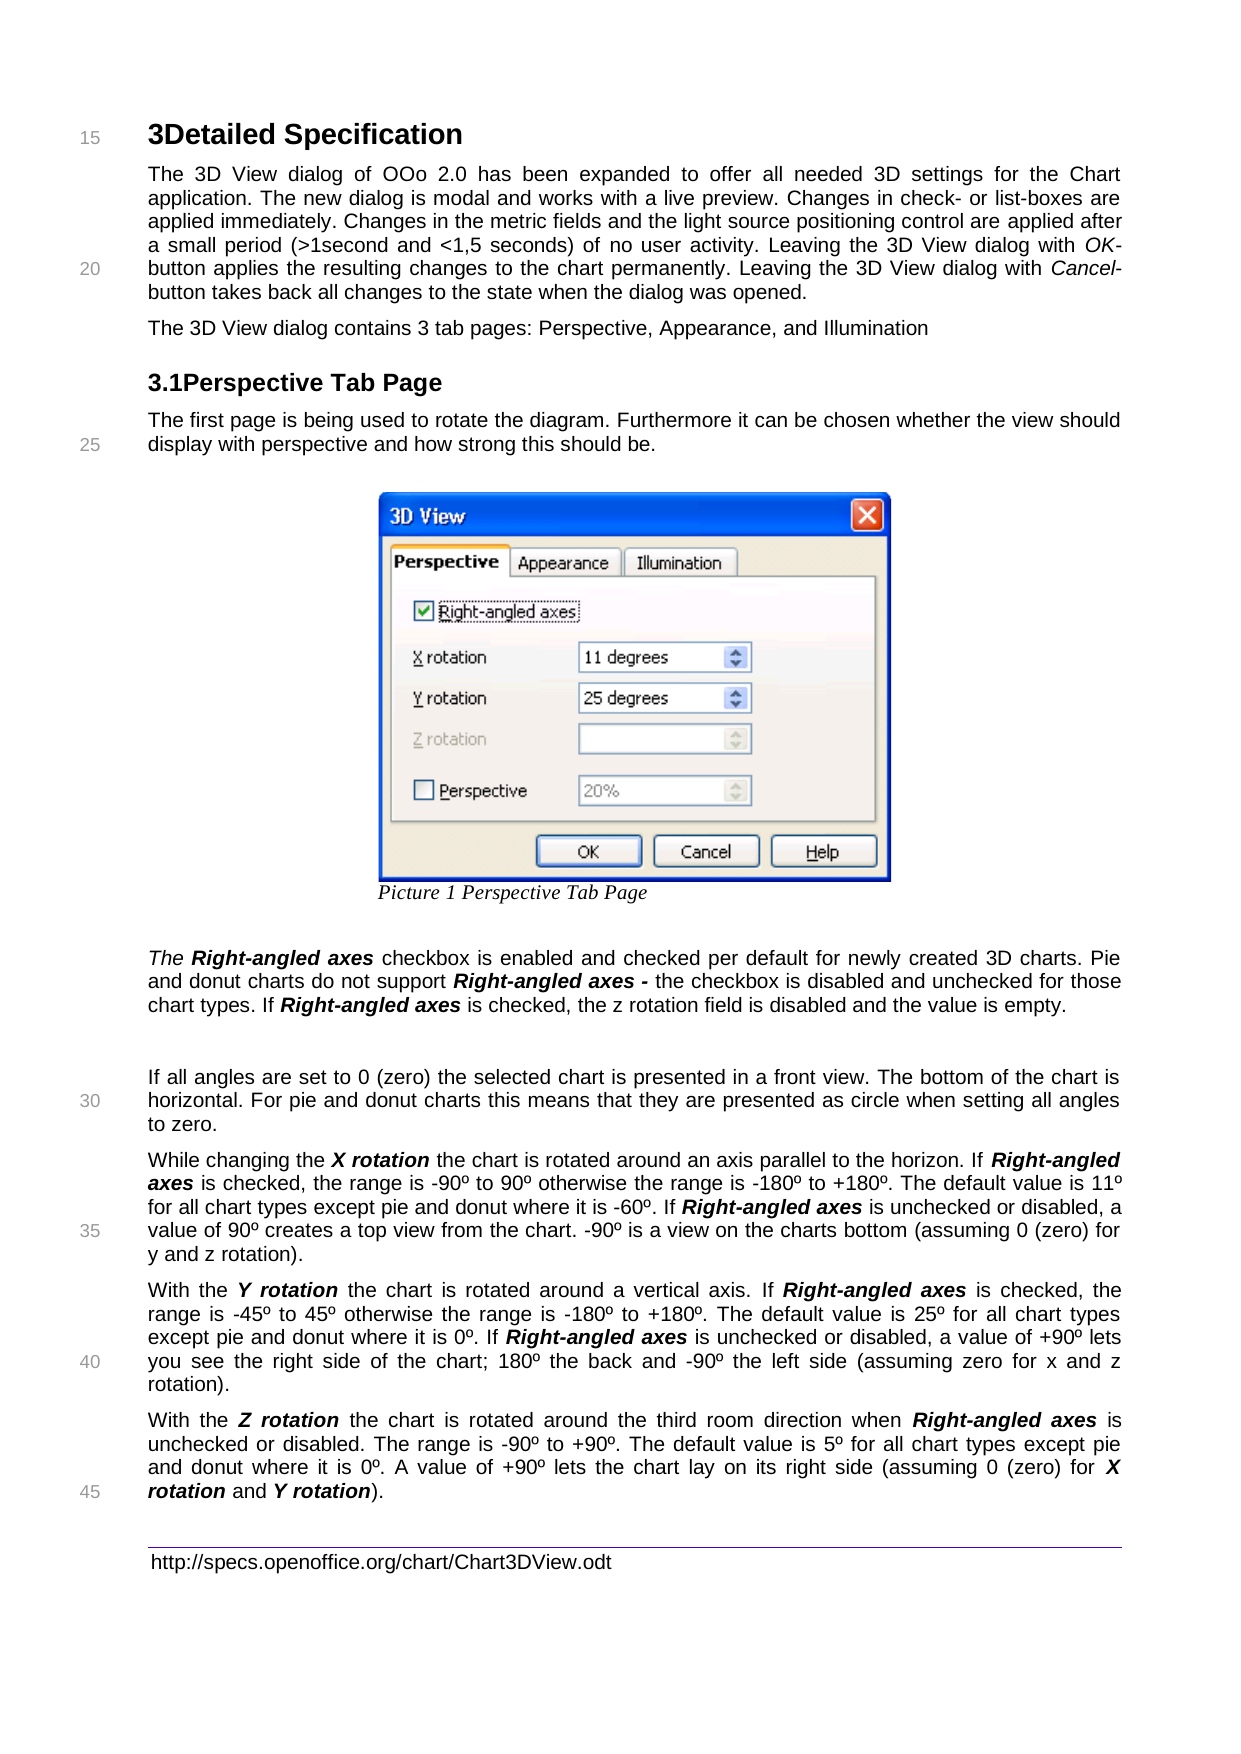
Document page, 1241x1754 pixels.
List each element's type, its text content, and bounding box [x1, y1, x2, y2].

text With the Z rotation the chart is rotated around the third room direction when Right-angled axes is unchecked or disabled. The range is -90º to +90º. The default value is 5º for all chart types except pie and donut where it is 0º. A value of +90º lets the chart lay on its right side (assuming 0 (zero) for X rotation and Y rotation). [148, 1409, 1122, 1503]
text If all angles are set to 0 (zero) the selected chart is presented in a front view. The bottom of the chart is horizontal. For pie and donut charts this means that they are presented as circle when setting all angles to zero. [148, 1065, 1122, 1136]
subtitle Perspective Tab Page [148, 369, 1122, 397]
picture [378, 492, 892, 882]
subtitle Detailed Specification [148, 118, 1122, 151]
text The 3D View dialog contains 3 tab pages: Perspective, Appearance, and Illumination [148, 316, 1122, 340]
text The first page is being used to rotate the diagram. Furthermore it can be chosen whether the view should display with perspective and how strong this should be. [148, 409, 1122, 456]
text The Right-angled axes checkbox is enabled and checked per default for newly created 3D charts. Pie and donut charts do not support Right-angled axes - the checkbox is disabled and unchecked for those chart types. If Right-angled axes is checked, the z rotation field is disabled and the value is empty. [148, 946, 1122, 1017]
text With the Y rotation the chart is rotated around a vertical axis. If Right-angled axes is checked, the range is -45º to 45º otherwise the range is -180º to +180º. The default value is 25º for all chart types except pie and donut where it is 0º. If Right-angled axes is unchecked or disabled, a value of +90º lets you see the right side of the chart; 180º the back and -90º the left side (assuming zero for x and z rotation). [148, 1278, 1122, 1396]
text Picture 1 Perspective Tab Page [378, 882, 892, 904]
text While changing the X rotation the chart is rotated around an axis parallel to the horizon. If Right-angled axes is checked, the range is -90º to 90º otherwise the range is -180º to +180º. The default value is 11º for all chart types except pie and donut where it is -60º. If Right-angled axes is unchecked or disabled, a value of 90º creates a top view from the chart. -90º is a view on the charts bottom (assuming 0 (zero) for y and z rotation). [148, 1148, 1122, 1266]
text The 3D View dialog of OOo 2.0 has been expanded to offer all needed 3D settings for the Chart application. The new dialog is modal and works with a live preview. Changes in check- or list-boxes are applied immediately. Changes in the metric fields and the light source positioning control are applied after a small period (>1second and <1,5 seconds) of no user activity. Leaving the 3D View dialog with OK-button applies the resulting changes to the chart permanently. Leaving the 3D View dialog with Cancel-button takes back all changes to the state when the dialog was opened. [148, 162, 1122, 304]
